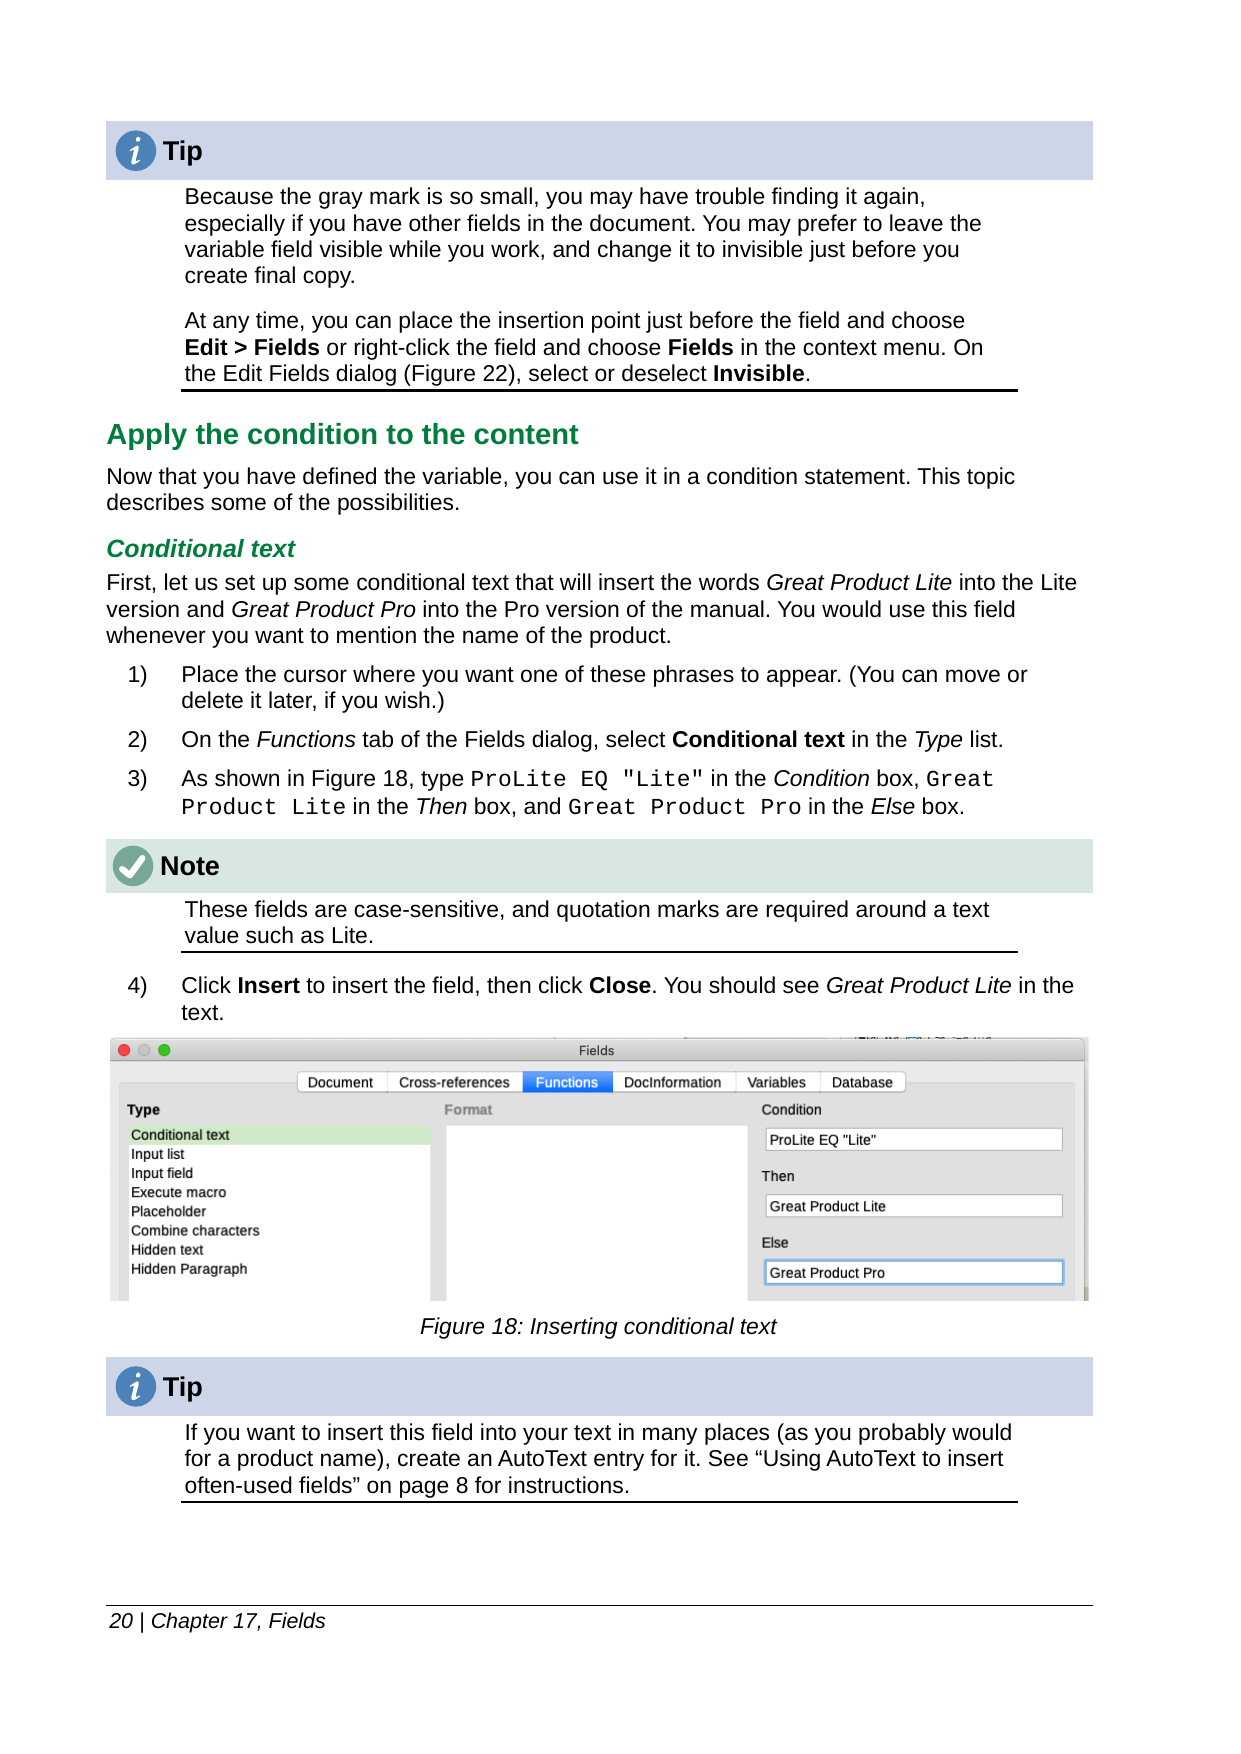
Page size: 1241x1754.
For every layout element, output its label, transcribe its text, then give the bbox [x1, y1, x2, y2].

list Click Insert to insert the field, then click Close. You should see Great Product Lite in the text. [148, 972, 1093, 1025]
subtitle Tip [106, 121, 1093, 180]
text Now that you have defined the variable, you can use it in a condition statement. This topic describes some of the possibilities. [106, 463, 1093, 515]
subtitle Apply the condition to the content [106, 417, 1093, 450]
subtitle Tip [106, 1357, 1093, 1416]
list Place the cursor where you want one of these phrases to appear. (You can move or delete it later, if you wish.) [148, 661, 1093, 713]
text At any time, you can place the insertion point just before the field and choose Edit > Fields or right-click the field and choose Fields in the context menu. On the Edit Fields dialog (Figure 22), select or deselect Invisible. [181, 304, 1018, 389]
picture [110, 1037, 1089, 1301]
text Because the gray mark is so small, you may have trouble finding it again, especially if you have other fields in the document. You may prefer to leave the variable field visible while you work, and change it to invisible just before you create final copy. [181, 180, 1018, 289]
subtitle Note [106, 839, 1093, 893]
subtitle Conditional text [106, 534, 1093, 563]
list On the Functions tab of the Fields dialog, select Conditional text in the Type list. [148, 726, 1093, 752]
text If you want to insert this field into your text in many places (as you probably would for a product name), create an AutoText entry for it. See “Using AutoText to insert often-used fields” on page 8 for instructions. [181, 1416, 1018, 1501]
text These fields are case-sensitive, and quotation marks are required around a text value such as Lite. [181, 893, 1018, 951]
list First, let us set up some conditional text that will insert the words Great Product Lite into the Lite version and Great Product Pro into the Pro version of the manual. You would use this field whenever you want to mention the name of the product. [106, 569, 1093, 648]
text Figure 18: Inserting conditional text [107, 1313, 1091, 1339]
list As shown in Figure 18, type ProLite EQ "Lite" in the Condition box, Great Product Lite in the Then box, and Great Product Pro in the Else box. [148, 765, 1093, 821]
